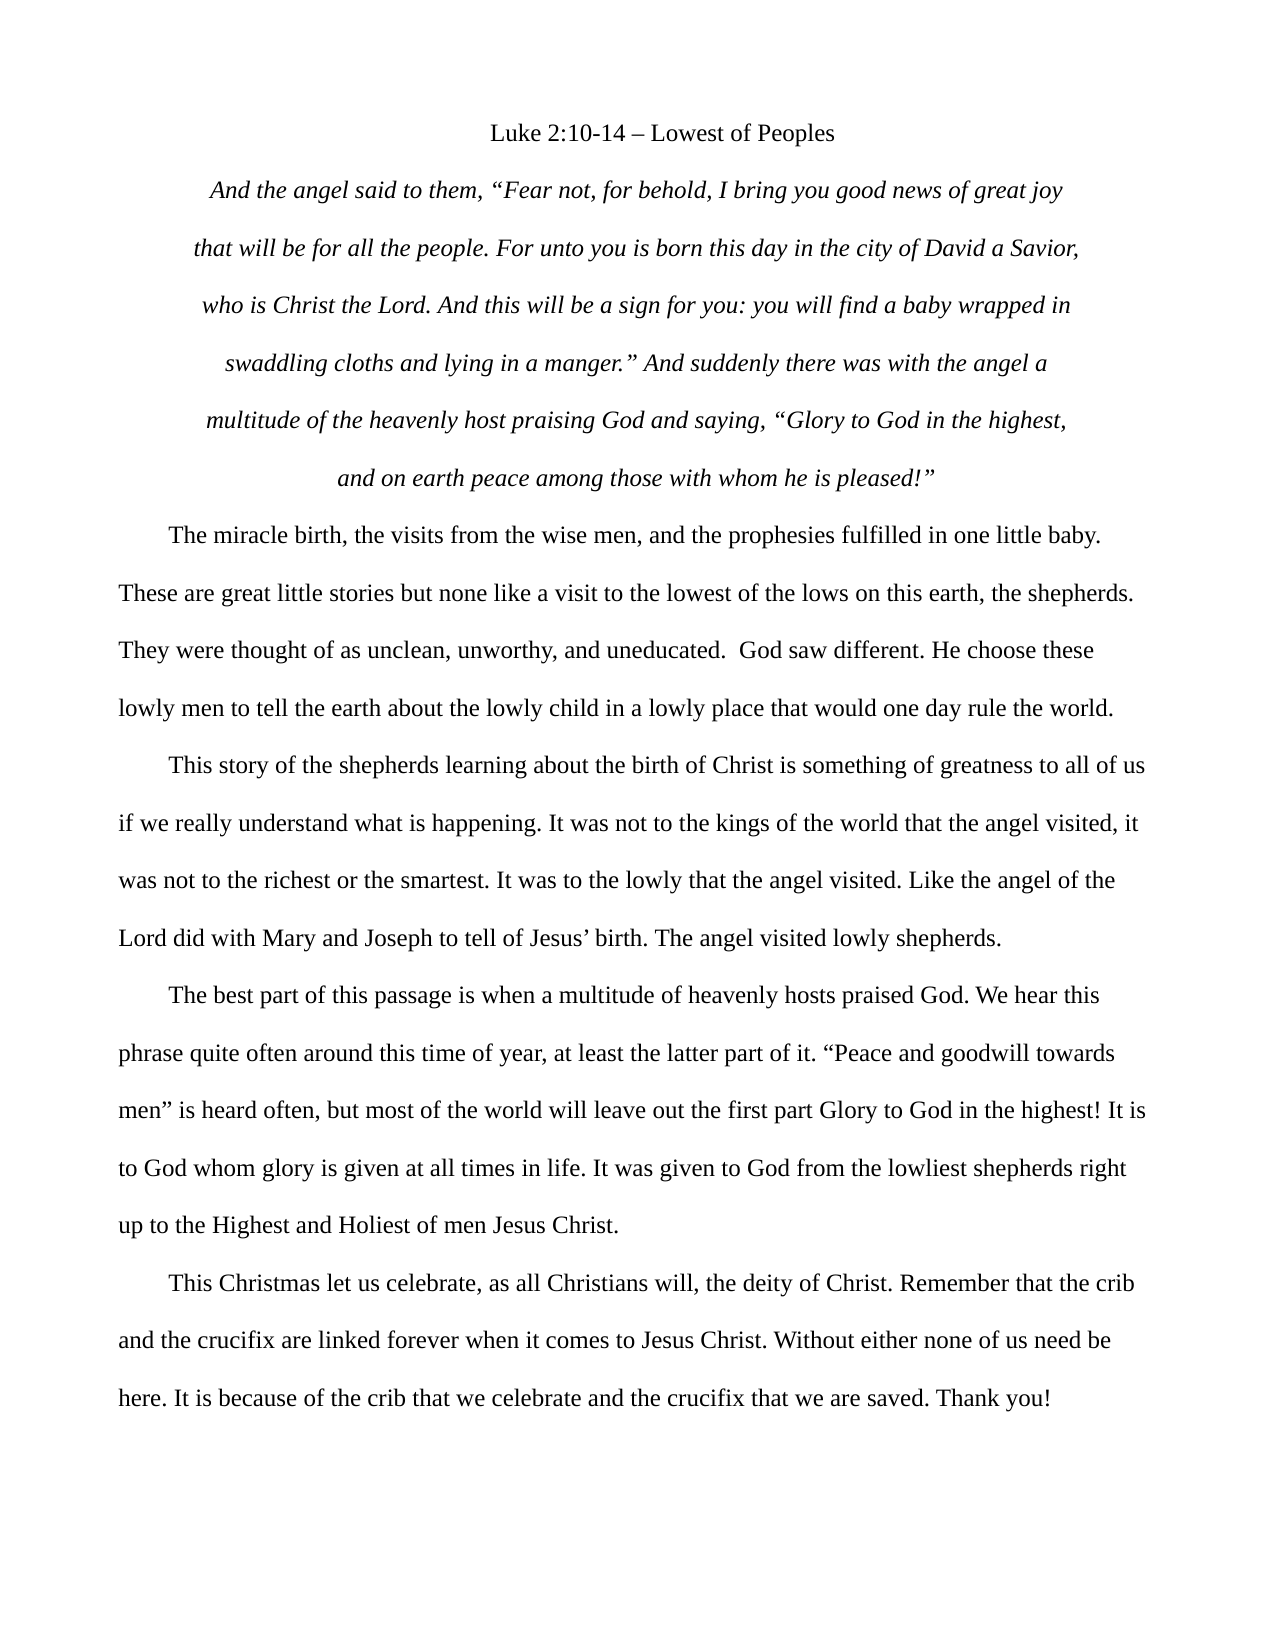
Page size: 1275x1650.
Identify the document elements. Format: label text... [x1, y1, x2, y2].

text Luke 2:10-14 – Lowest of Peoples [118, 118, 1157, 147]
text And the angel said to them, “Fear not, for behold, I bring you good news of great joy that will be for all the people. For unto you is born this day in the city of David a Savior, who is Christ the Lord. And this will be a sign for you: you will find a baby wrapped in swaddling cloths and lying in a manger.” And suddenly there was with the angel a multitude of the heavenly host praising God and saying, “Glory to God in the highest, and on earth peace among those with whom he is pleased!” [193, 176, 1082, 492]
text This Christmas let us celebrate, as all Christians will, the deity of Christ. Remember that the crib and the crucifix are linked forever when it comes to Jesus Christ. Without either none of us need be here. It is because of the crib that we celebrate and the crucifix that we are saved. Thank you! [118, 1268, 1157, 1412]
text The miracle birth, the visits from the wise men, and the prophesies fulfilled in one little baby. These are great little stories but none like a visit to the lowest of the lows on this earth, the shepherds. They were thought of as unclean, unworthy, and uneducated. God saw different. He choose these lowly men to tell the earth about the lowly child in a lowly place that would one day rule the world. [118, 521, 1157, 722]
text The best part of this passage is when a multitude of heavenly hosts praised God. We hear this phrase quite often around this time of year, at least the latter part of it. “Peace and goodwill towards men” is heard often, but most of the world will leave out the first part Glory to God in the highest! It is to God whom glory is given at all times in life. It was given to God from the lowliest shepherds right up to the Highest and Holiest of men Jesus Christ. [118, 981, 1157, 1239]
text This story of the shepherds learning about the birth of Christ is something of greatness to all of us if we really understand what is happening. It was not to the kings of the world that the angel visited, it was not to the richest or the smartest. It was to the lowly that the angel visited. Like the angel of the Lord did with Mary and Joseph to tell of Jesus’ birth. The angel visited lowly shepherds. [118, 751, 1157, 952]
